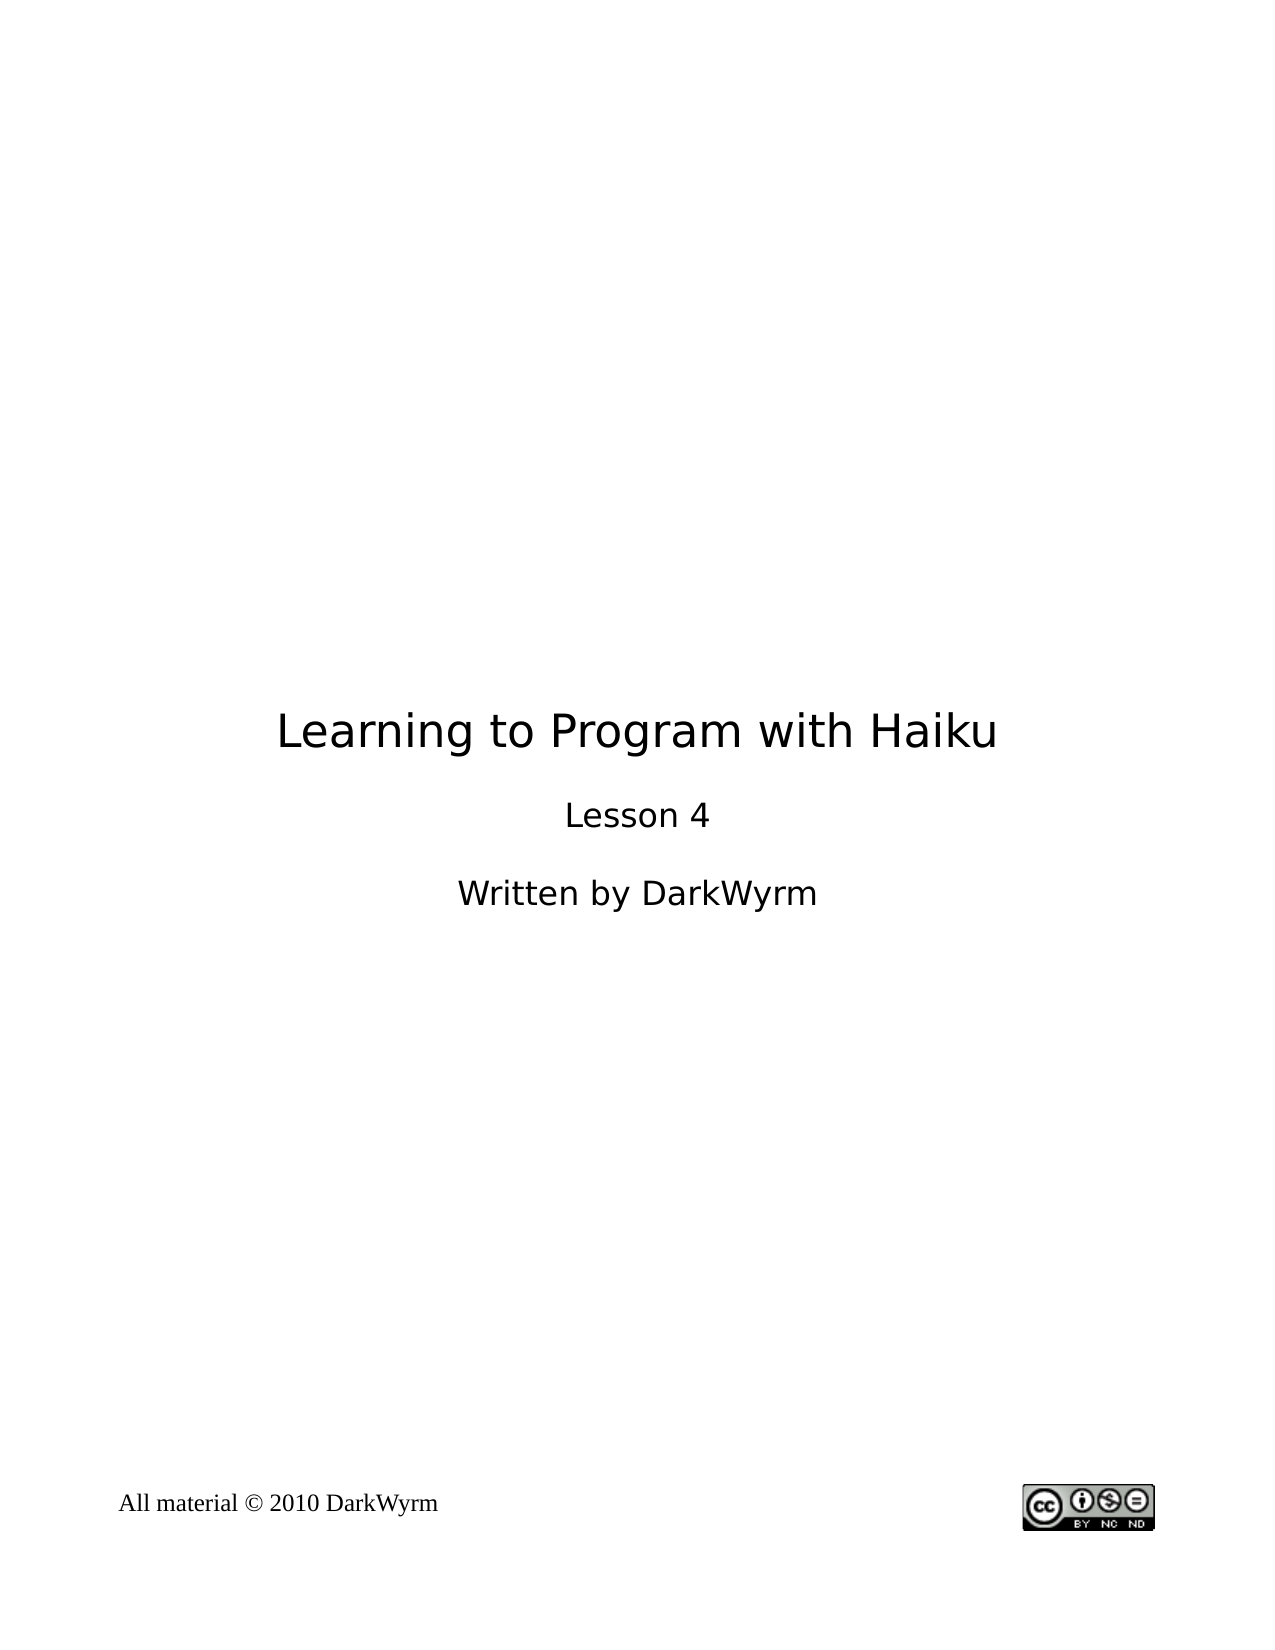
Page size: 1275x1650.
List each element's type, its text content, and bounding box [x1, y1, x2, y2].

text Lesson 4 [118, 797, 1157, 836]
text All material © 2010 DarkWyrm [118, 1488, 1022, 1517]
text Learning to Program with Haiku [118, 705, 1157, 758]
text Written by DarkWyrm [118, 875, 1157, 913]
picture [1022, 1484, 1155, 1531]
